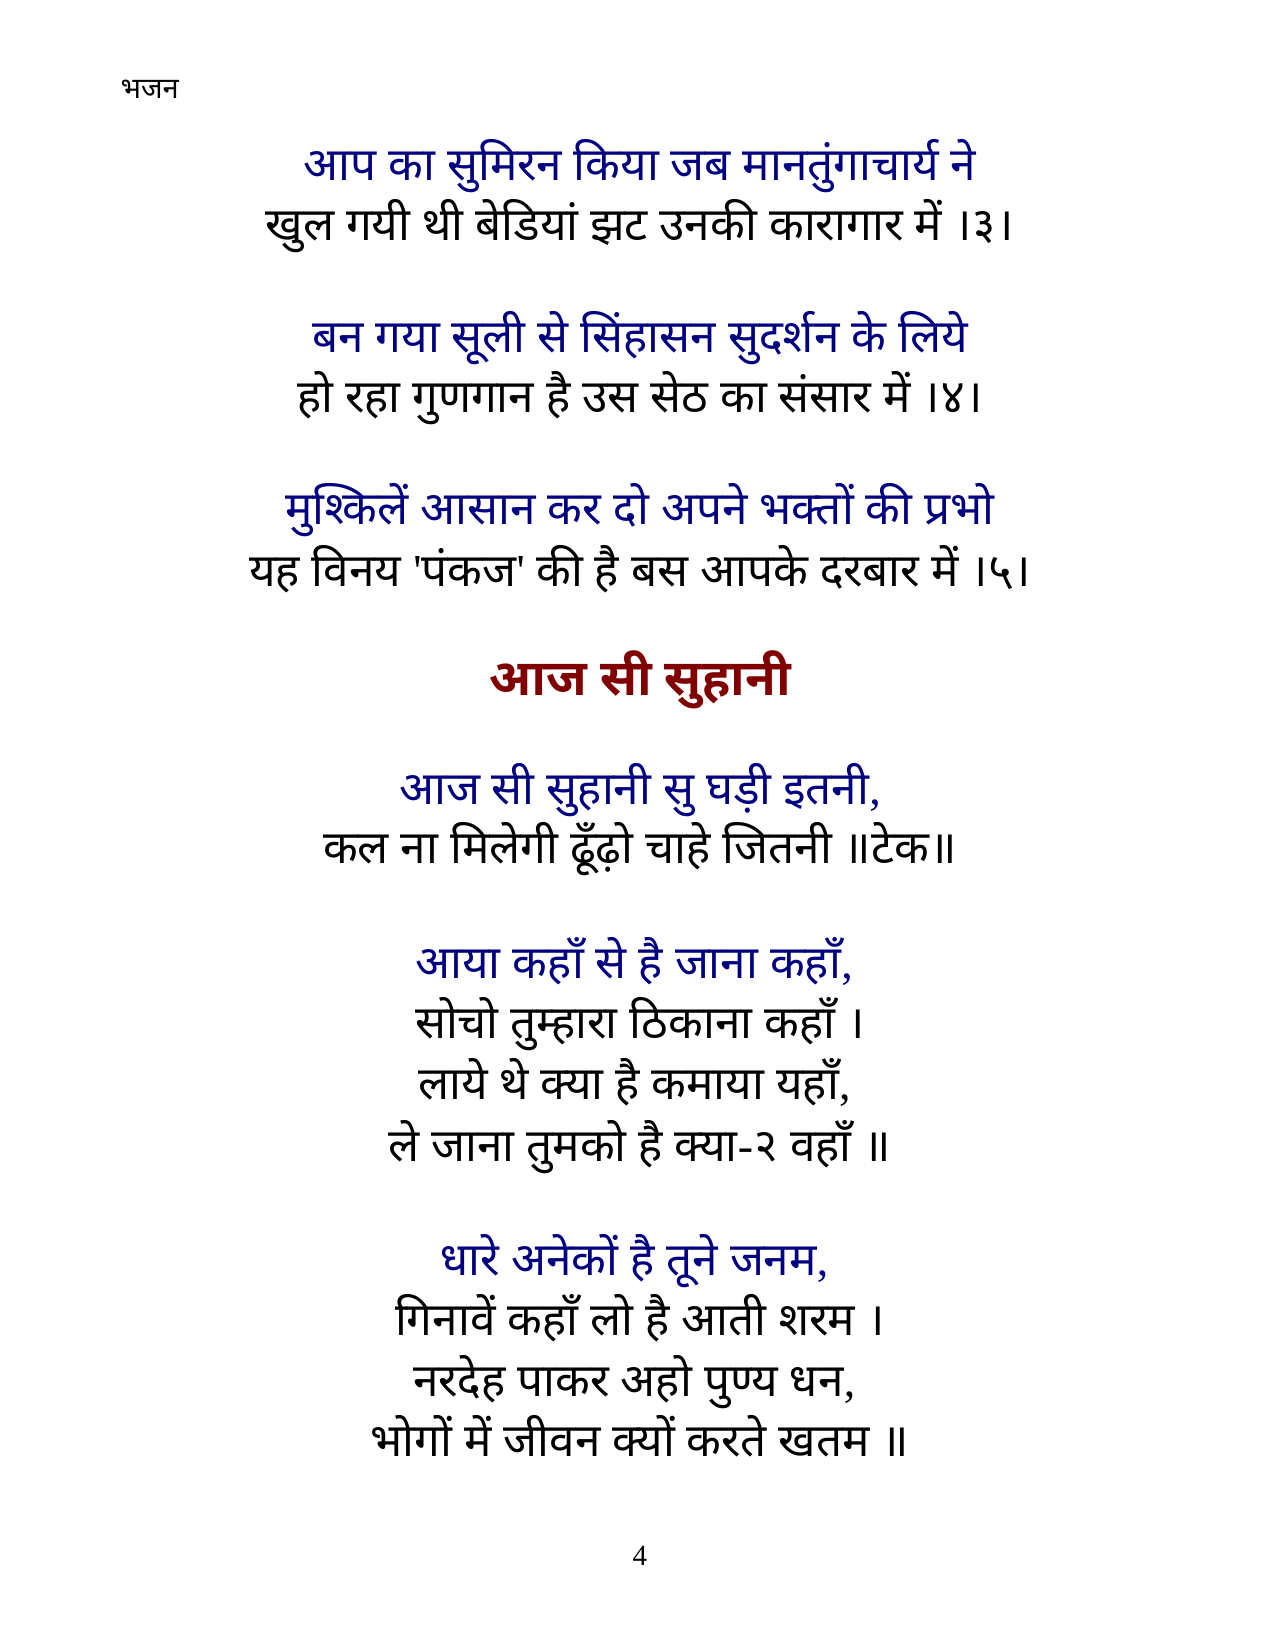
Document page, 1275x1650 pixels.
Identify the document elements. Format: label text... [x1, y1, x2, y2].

text गिनावें कहाँ लो है आती शरम । [83, 1294, 1196, 1354]
text हो रहा गुणगान है उस सेठ का संसार में ।४। [83, 371, 1196, 431]
text आज सी सुहानी सु घड़ी इतनी, [83, 761, 1196, 823]
text आया कहाँ से है जाना कहाँ, [83, 935, 1196, 997]
text आज सी सुहानी [83, 651, 1196, 716]
text यह विनय 'पंकज' की है बस आपके दरबार में ।५। [83, 543, 1196, 605]
text बन गया सूली से सिंहासन सुदर्शन के लिये [83, 311, 1196, 371]
text ले जाना तुमको है क्या-२ वहाँ ॥ [83, 1118, 1196, 1180]
text आप का सुमिरन किया जब मानतुंगाचार्य ने [83, 139, 1196, 199]
text भोगों में जीवन क्यों करते खतम ॥ [83, 1416, 1196, 1475]
text नरदेह पाकर अहो पुण्य धन, [83, 1354, 1196, 1416]
text मुश्किलें आसान कर दो अपने भक्तों की प्रभो [83, 484, 1196, 543]
text खुल गयी थी बेडियां झट उनकी कारागार में ।३। [83, 199, 1196, 259]
text सोचो तुम्हारा ठिकाना कहाँ । [83, 997, 1196, 1057]
text कल ना मिलेगी ढूँढ़ो चाहे जितनी ॥टेक॥ [83, 823, 1196, 883]
text धारे अनेकों है तूने जनम, [83, 1233, 1196, 1294]
text लाये थे क्या है कमाया यहाँ, [83, 1057, 1196, 1118]
